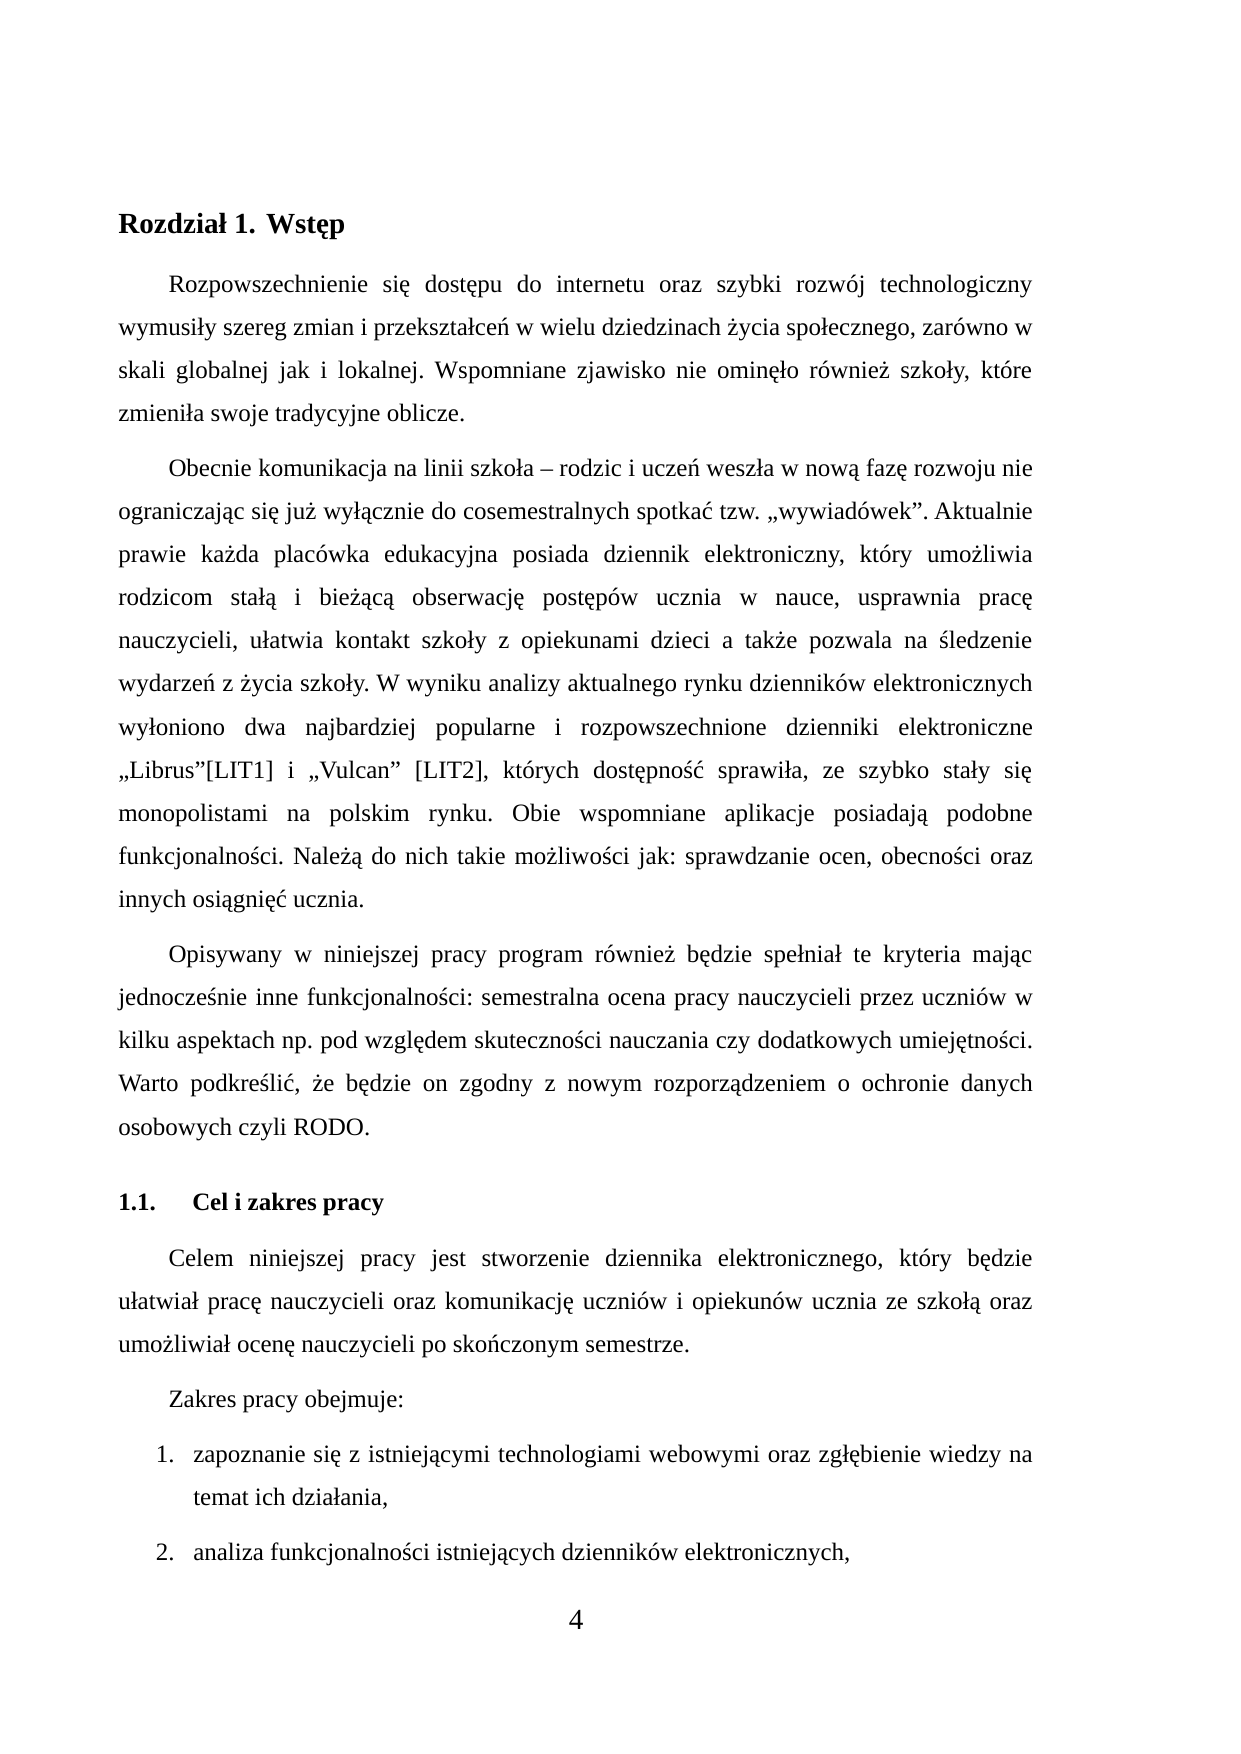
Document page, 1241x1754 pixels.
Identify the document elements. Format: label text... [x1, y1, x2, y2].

text Rozpowszechnienie się dostępu do internetu oraz szybki rozwój technologiczny wymusiły szereg zmian i przekształceń w wielu dziedzinach życia społecznego, zarówno w skali globalnej jak i lokalnej. Wspomniane zjawisko nie ominęło również szkoły, które zmieniła swoje tradycyjne oblicze. [118, 269, 1033, 427]
text Obecnie komunikacja na linii szkoła – rodzic i uczeń weszła w nową fazę rozwoju nie ograniczając się już wyłącznie do cosemestralnych spotkać tzw. „wywiadówek”. Aktualnie prawie każda placówka edukacyjna posiada dziennik elektroniczny, który umożliwia rodzicom stałą i bieżącą obserwację postępów ucznia w nauce, usprawnia pracę nauczycieli, ułatwia kontakt szkoły z opiekunami dzieci a także pozwala na śledzenie wydarzeń z życia szkoły. W wyniku analizy aktualnego rynku dzienników elektronicznych wyłoniono dwa najbardziej popularne i rozpowszechnione dzienniki elektroniczne „Librus”[LIT1] i „Vulcan” [LIT2], których dostępność sprawiła, ze szybko stały się monopolistami na polskim rynku. Obie wspomniane aplikacje posiadają podobne funkcjonalności. Należą do nich takie możliwości jak: sprawdzanie ocen, obecności oraz innych osiągnięć ucznia. [118, 453, 1033, 913]
text Zakres pracy obejmuje: [118, 1384, 1033, 1412]
text Opisywany w niniejszej pracy program również będzie spełniał te kryteria mając jednocześnie inne funkcjonalności: semestralna ocena pracy nauczycieli przez uczniów w kilku aspektach np. pod względem skuteczności nauczania czy dodatkowych umiejętności. Warto podkreślić, że będzie on zgodny z nowym rozporządzeniem o ochronie danych osobowych czyli RODO. [118, 939, 1033, 1140]
subtitle Cel i zakres pracy [118, 1187, 1033, 1216]
subtitle Wstęp [118, 206, 1033, 239]
text Celem niniejszej pracy jest stworzenie dziennika elektronicznego, który będzie ułatwiał pracę nauczycieli oraz komunikację uczniów i opiekunów ucznia ze szkołą oraz umożliwiał ocenę nauczycieli po skończonym semestrze. [118, 1243, 1033, 1358]
list analiza funkcjonalności istniejących dzienników elektronicznych, [156, 1537, 1033, 1565]
list zapoznanie się z istniejącymi technologiami webowymi oraz zgłębienie wiedzy na temat ich działania, [156, 1439, 1033, 1511]
